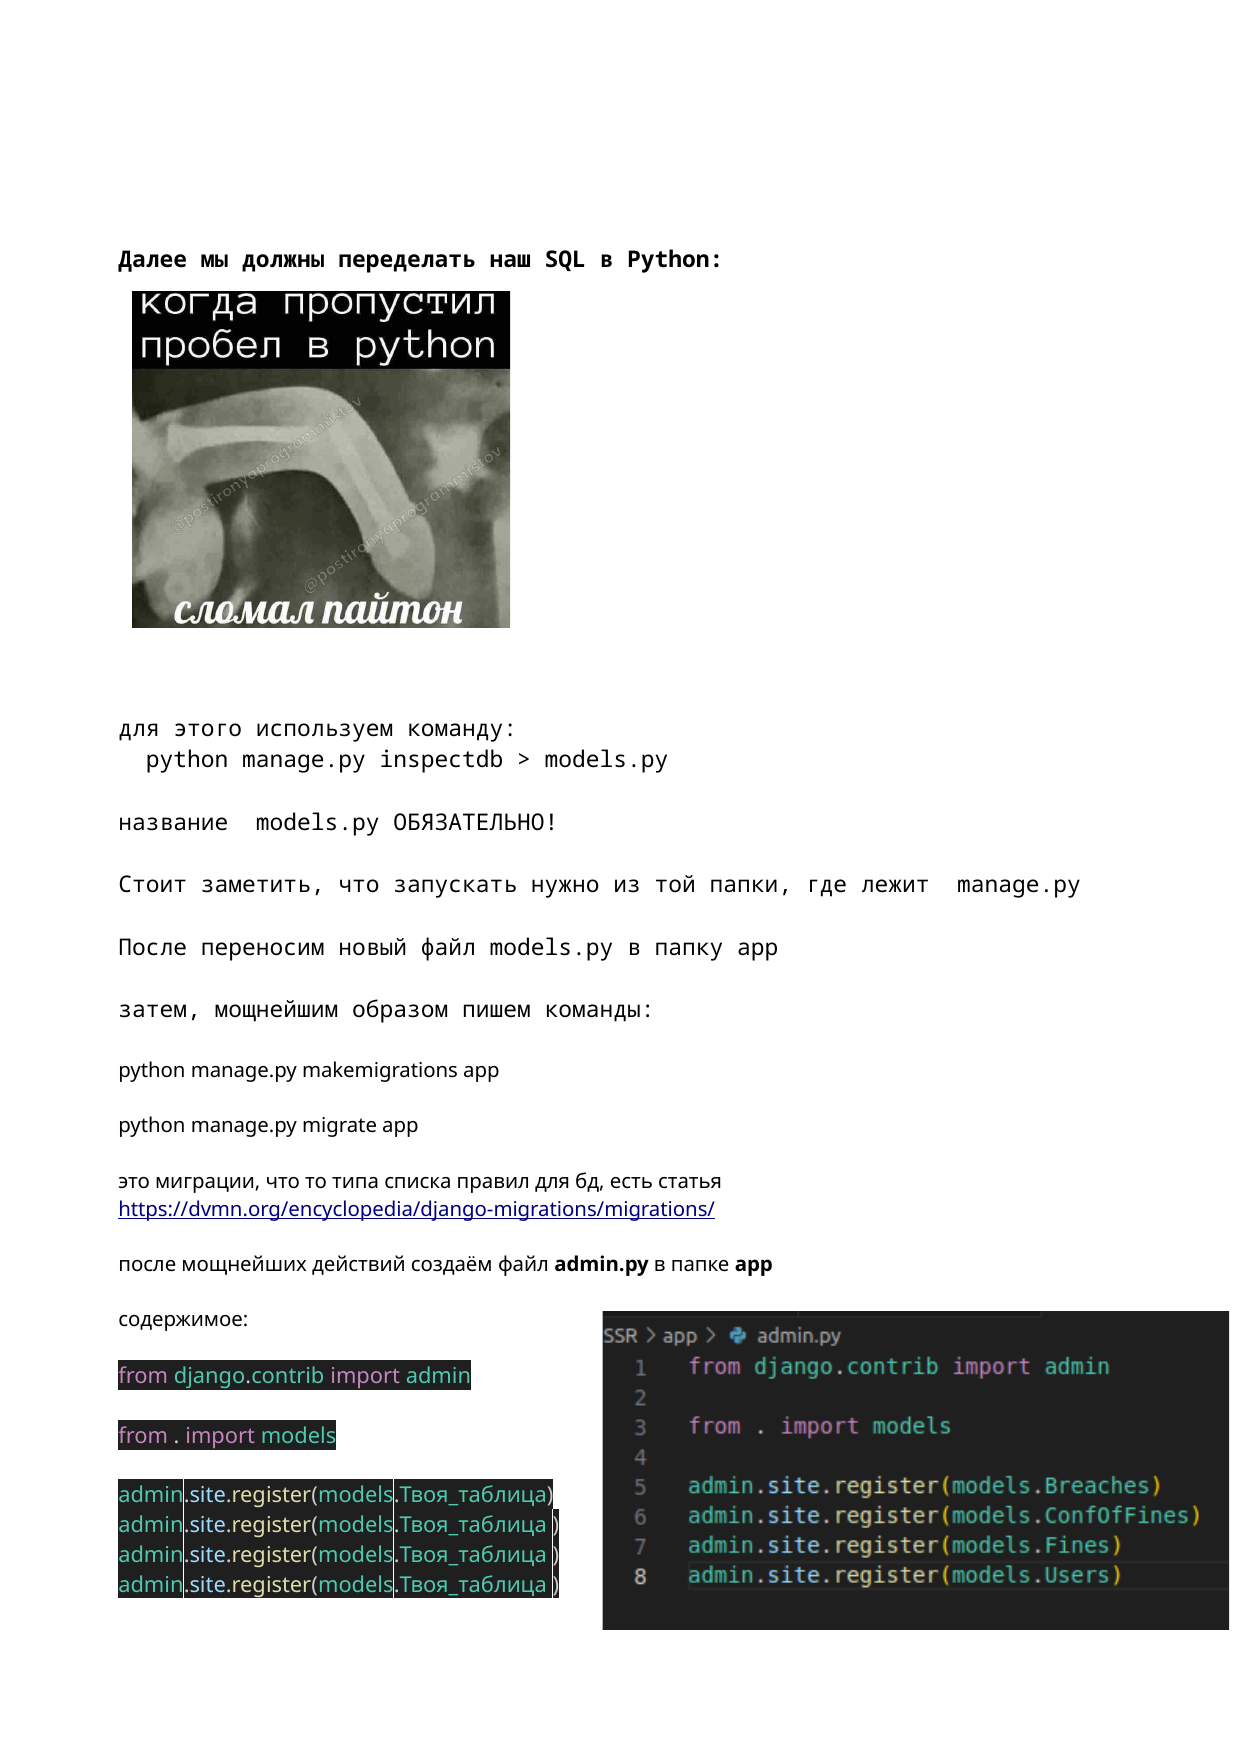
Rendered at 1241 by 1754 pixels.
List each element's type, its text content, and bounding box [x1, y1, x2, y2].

text from . import models [118, 1420, 602, 1450]
text admin.site.register(models.Твоя_таблица ) [118, 1509, 602, 1539]
text название models.py ОБЯЗАТЕЛЬНО! [118, 806, 1122, 837]
text python manage.py inspectdb > models.py [118, 743, 1122, 774]
text https://dvmn.org/encyclopedia/django-migrations/migrations/ [118, 1194, 1122, 1222]
text admin.site.register(models.Твоя_таблица ) [118, 1539, 602, 1569]
text это миграции, что то типа списка правил для бд, есть статья [118, 1166, 1122, 1194]
text содержимое: [118, 1305, 1122, 1333]
text После переносим новый файл models.py в папку app [118, 931, 1122, 962]
text Стоит заметить, что запускать нужно из той папки, где лежит manage.py [118, 868, 1122, 899]
text python manage.py makemigrations app [118, 1056, 1122, 1083]
text admin.site.register(models.Твоя_таблица ) [118, 1569, 602, 1598]
text после мощнейших действий создаём файл admin.py в папке app [118, 1249, 1122, 1277]
text admin.site.register(models.Твоя_таблица) [118, 1479, 602, 1509]
text для этого используем команду: [118, 712, 1122, 743]
text Далее мы должны переделать наш SQL в Python: [118, 243, 1122, 274]
picture [132, 291, 511, 628]
picture [602, 1311, 1230, 1630]
text python manage.py migrate app [118, 1111, 1122, 1139]
text from django.contrib import admin [118, 1360, 602, 1390]
text затем, мощнейшим образом пишем команды: [118, 993, 1122, 1024]
